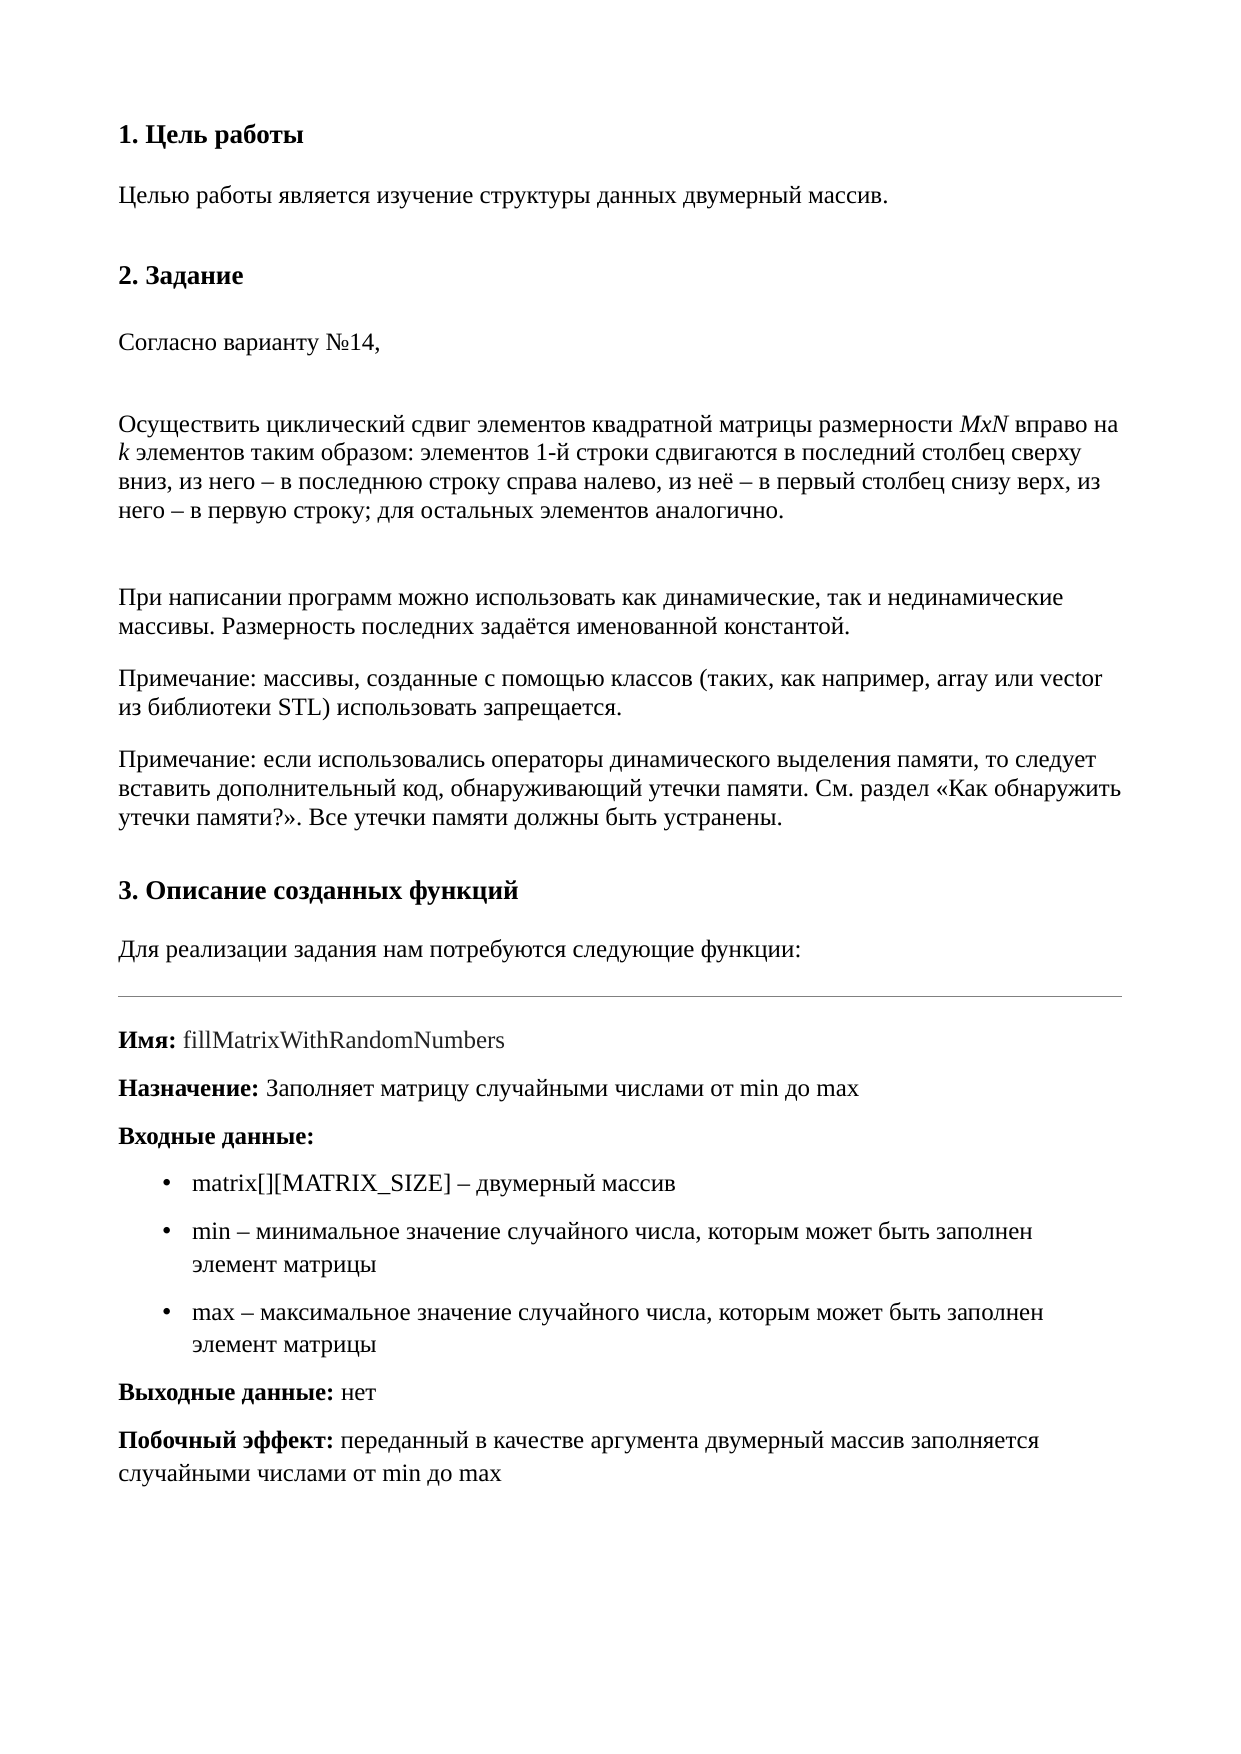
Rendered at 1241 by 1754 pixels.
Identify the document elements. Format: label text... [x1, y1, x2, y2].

text Побочный эффект: переданный в качестве аргумента двумерный массив заполняется случайными числами от min до max [118, 1425, 1122, 1487]
list max – максимальное значение случайного числа, которым может быть заполнен элемент матрицы [162, 1297, 1122, 1358]
text 2. Задание [118, 259, 1122, 290]
text 1. Цель работы [118, 118, 1122, 149]
text Входные данные: [118, 1121, 1122, 1149]
text Имя: fillMatrixWithRandomNumbers [118, 1026, 1122, 1054]
text Назначение: Заполняет матрицу случайными числами от min до max [118, 1073, 1122, 1102]
text 3. Описание созданных функций [118, 874, 1122, 905]
text Примечание: если использовались операторы динамического выделения памяти, то следует вставить дополнительный код, обнаруживающий утечки памяти. См. раздел «Как обнаружить утечки памяти?». Все утечки памяти должны быть устранены. [118, 744, 1122, 831]
text Согласно варианту №14, [118, 327, 1122, 356]
text Для реализации задания нам потребуются следующие функции: [118, 934, 1122, 962]
text Осуществить циклический сдвиг элементов квадратной матрицы размерности MxN вправо на k элементов таким образом: элементов 1-й строки сдвигаются в последний столбец сверху вниз, из него – в последнюю строку справа налево, из неё – в первый столбец снизу верх, из него – в первую строку; для остальных элементов аналогично. [118, 409, 1122, 524]
text При написании программ можно использовать как динамические, так и нединамические массивы. Размерность последних задаётся именованной константой. [118, 582, 1122, 639]
text Примечание: массивы, созданные с помощью классов (таких, как например, array или vector из библиотеки STL) использовать запрещается. [118, 663, 1122, 721]
text Целью работы является изучение структуры данных двумерный массив. [118, 180, 1122, 209]
list matrix[][MATRIX_SIZE] – двумерный массив [162, 1168, 1122, 1197]
list min – минимальное значение случайного числа, которым может быть заполнен элемент матрицы [162, 1216, 1122, 1278]
text Выходные данные: нет [118, 1377, 1122, 1406]
